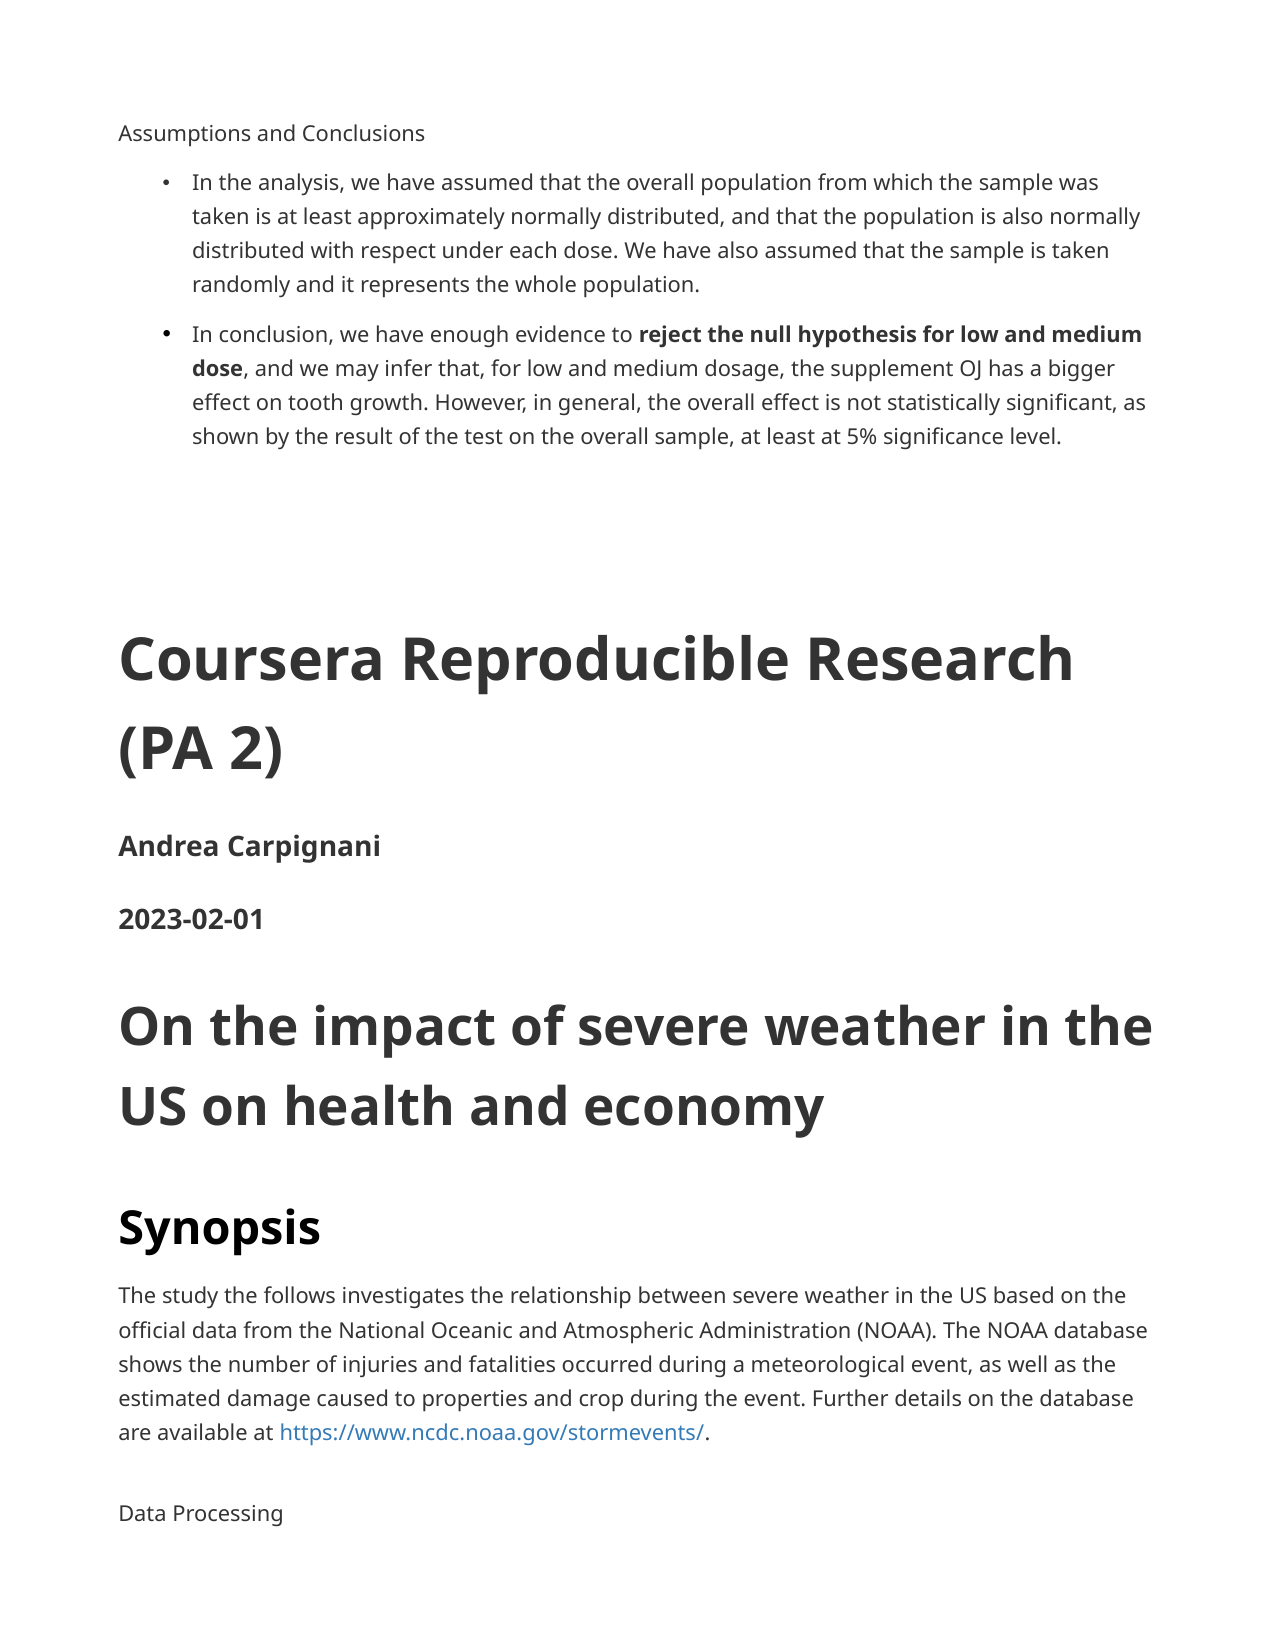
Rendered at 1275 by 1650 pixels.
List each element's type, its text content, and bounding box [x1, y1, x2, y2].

subtitle Coursera Reproducible Research (PA 2) [118, 617, 1157, 787]
list In the analysis, we have assumed that the overall population from which the sample was taken is at least approximately normally distributed, and that the population is also normally distributed with respect under each dose. We have also assumed that the sample is taken randomly and it represents the whole population. [162, 166, 1157, 299]
subtitle On the impact of severe weather in the US on health and economy [118, 988, 1157, 1141]
subtitle Andrea Carpignani [118, 826, 1157, 864]
text The study the follows investigates the relationship between severe weather in the US based on the official data from the National Oceanic and Atmospheric Administration (NOAA). The NOAA database shows the number of injuries and fatalities occurred during a meteorological event, as well as the estimated damage caused to properties and crop during the event. Further details on the database are available at https://www.ncdc.noaa.gov/stormevents/. [118, 1280, 1157, 1447]
subtitle Assumptions and Conclusions [118, 118, 1157, 148]
subtitle Data Processing [118, 1498, 1157, 1528]
subtitle 2023-02-01 [118, 899, 1157, 938]
list In conclusion, we have enough evidence to reject the null hypothesis for low and medium dose, and we may infer that, for low and medium dosage, the supplement OJ has a bigger effect on tooth growth. However, in general, the overall effect is not statistically significant, as shown by the result of the test on the overall sample, at least at 5% significance level. [162, 319, 1157, 451]
subtitle Synopsis [118, 1194, 1157, 1258]
